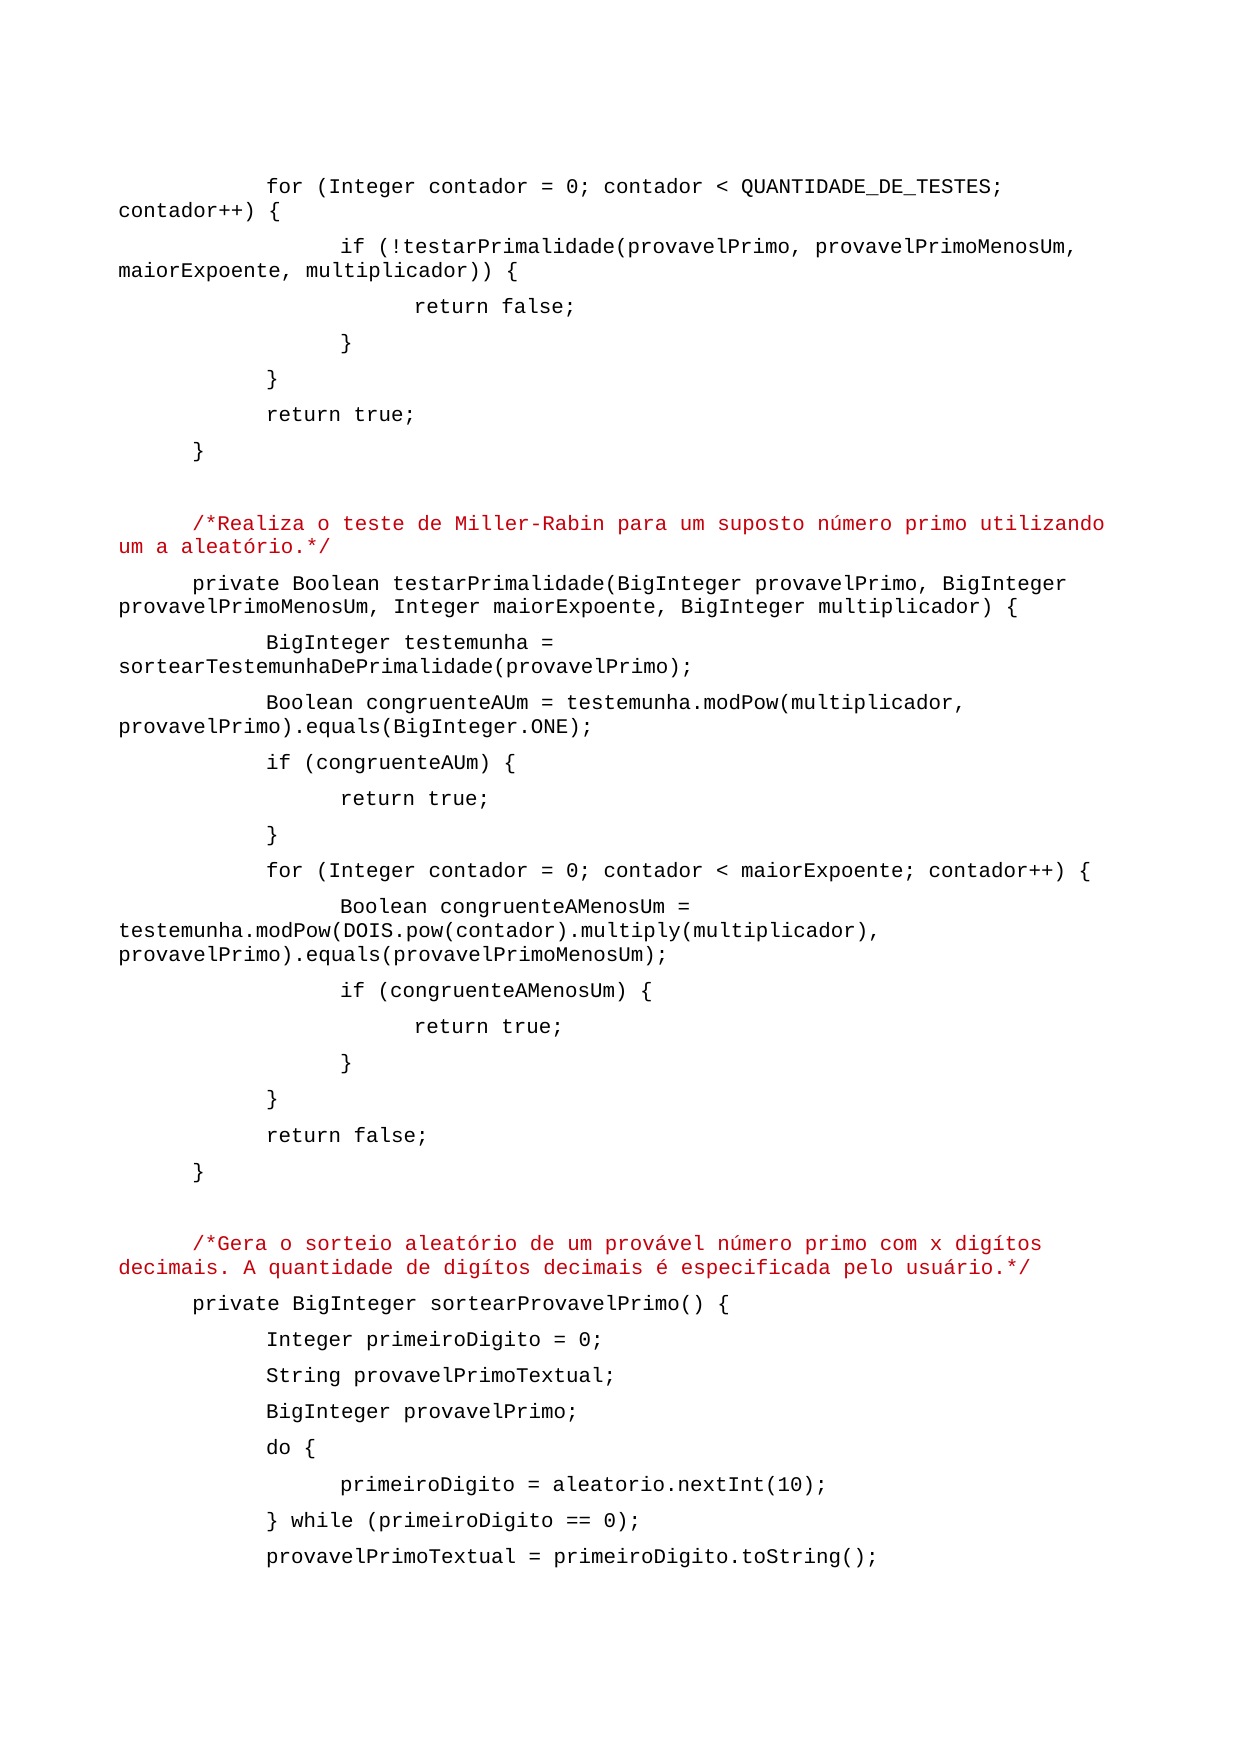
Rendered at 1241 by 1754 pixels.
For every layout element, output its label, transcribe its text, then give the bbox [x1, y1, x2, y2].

text BigInteger testemunha = sortearTestemunhaDePrimalidade(provavelPrimo); [118, 632, 1122, 680]
text if (!testarPrimalidade(provavelPrimo, provavelPrimoMenosUm, maiorExpoente, multiplicador)) { [118, 236, 1122, 283]
text } [118, 1088, 1122, 1112]
text } [118, 368, 1122, 392]
text if (congruenteAMenosUm) { [118, 980, 1122, 1004]
text primeiroDigito = aleatorio.nextInt(10); [118, 1473, 1122, 1497]
text for (Integer contador = 0; contador < QUANTIDADE_DE_TESTES; contador++) { [118, 176, 1122, 224]
text provavelPrimoTextual = primeiroDigito.toString(); [118, 1546, 1122, 1569]
text Boolean congruenteAUm = testemunha.modPow(multiplicador, provavelPrimo).equals(BigInteger.ONE); [118, 692, 1122, 739]
text private BigInteger sortearProvavelPrimo() { [118, 1293, 1122, 1316]
text do { [118, 1437, 1122, 1461]
text } [118, 332, 1122, 356]
text return false; [118, 1124, 1122, 1148]
text Boolean congruenteAMenosUm = testemunha.modPow(DOIS.pow(contador).multiply(multiplicador), provavelPrimo).equals(provavelPrimoMenosUm); [118, 897, 1122, 967]
text return true; [118, 1016, 1122, 1040]
text for (Integer contador = 0; contador < maiorExpoente; contador++) { [118, 860, 1122, 884]
text private Boolean testarPrimalidade(BigInteger provavelPrimo, BigInteger provavelPrimoMenosUm, Integer maiorExpoente, BigInteger multiplicador) { [118, 573, 1122, 620]
text return true; [118, 404, 1122, 428]
text /*Gera o sorteio aleatório de um provável número primo com x digítos decimais. A quantidade de digítos decimais é especificada pelo usuário.*/ [118, 1233, 1122, 1280]
text Integer primeiroDigito = 0; [118, 1329, 1122, 1353]
text return true; [118, 788, 1122, 812]
text if (congruenteAUm) { [118, 752, 1122, 776]
text } [118, 824, 1122, 848]
text } [118, 1161, 1122, 1184]
text return false; [118, 296, 1122, 319]
text String provavelPrimoTextual; [118, 1365, 1122, 1389]
text } [118, 1052, 1122, 1076]
text } while (primeiroDigito == 0); [118, 1510, 1122, 1533]
text } [118, 441, 1122, 464]
text /*Realiza o teste de Miller-Rabin para um suposto número primo utilizando um a aleatório.*/ [118, 513, 1122, 560]
text BigInteger provavelPrimo; [118, 1401, 1122, 1425]
